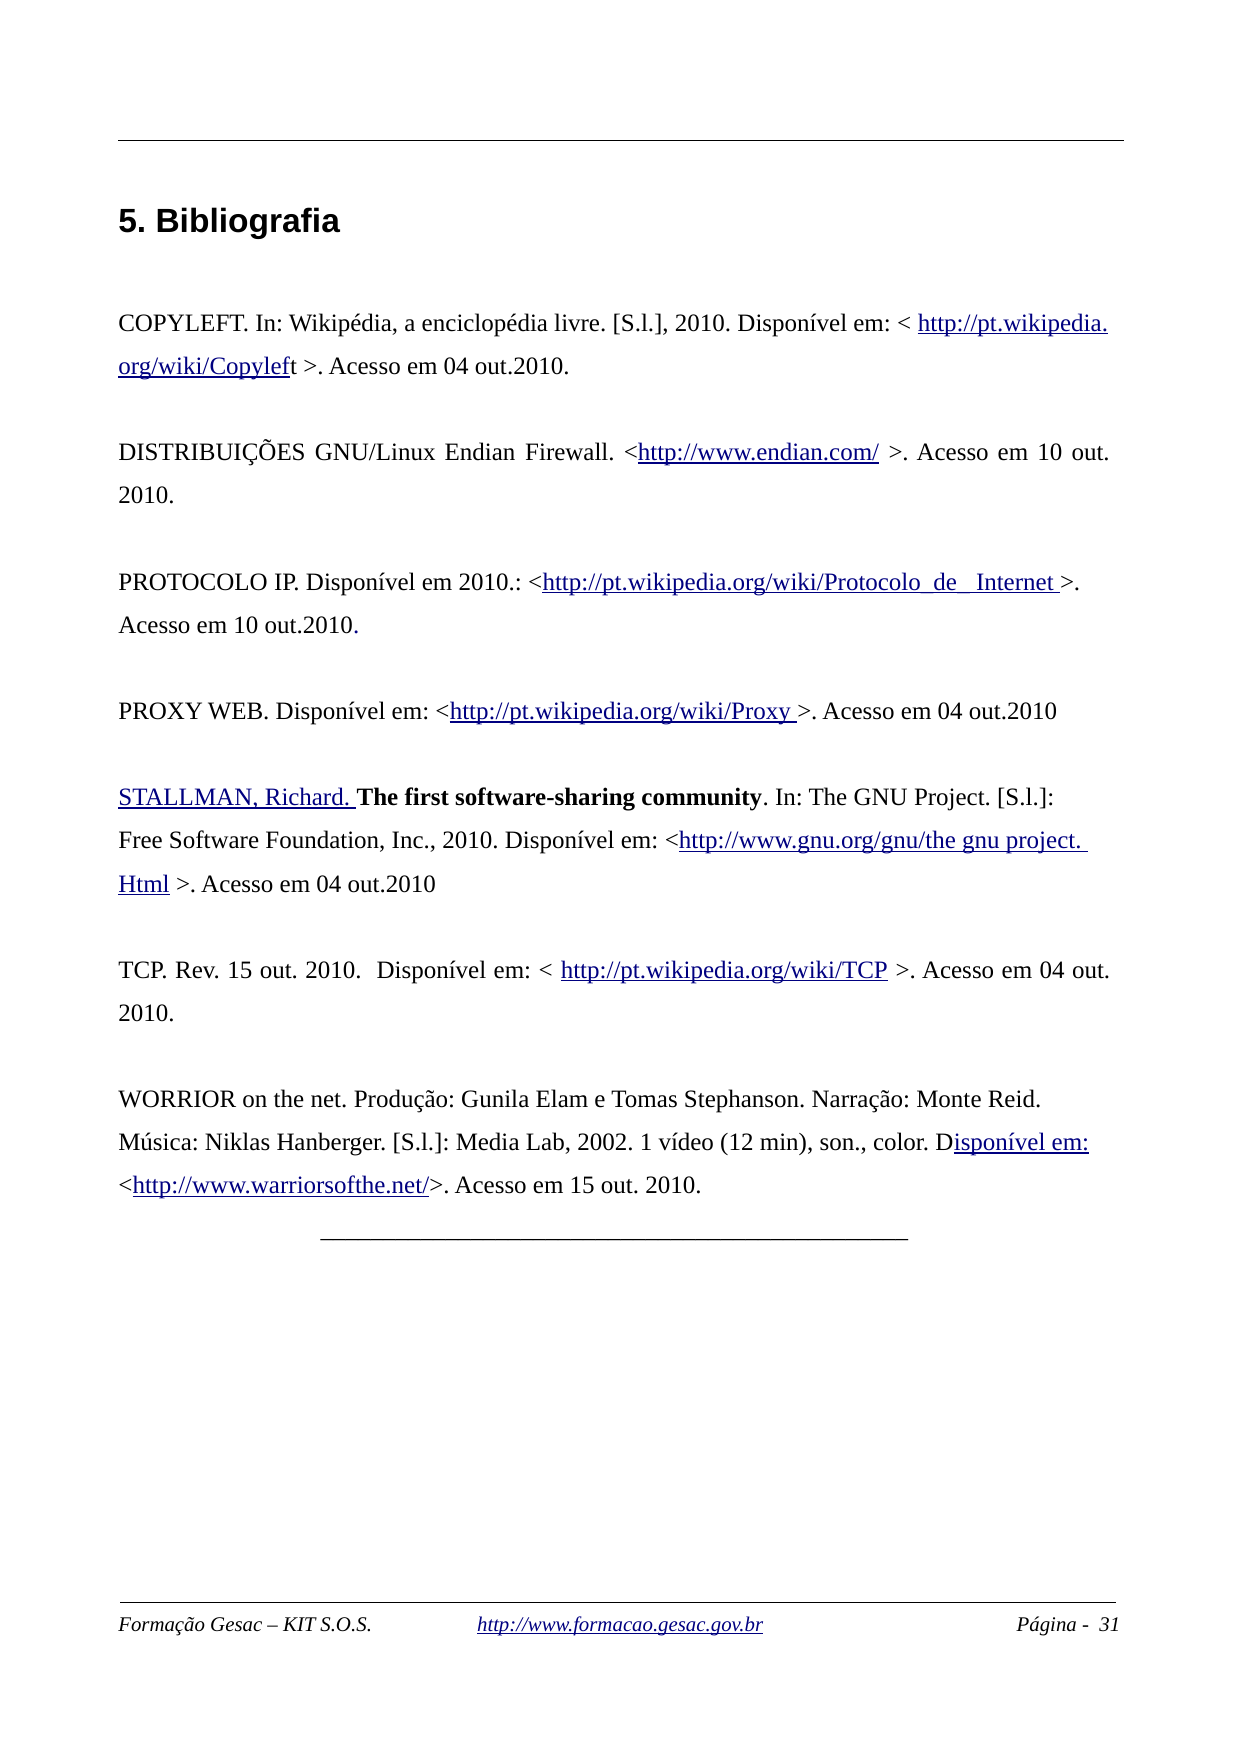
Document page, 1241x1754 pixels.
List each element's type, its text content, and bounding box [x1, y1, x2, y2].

text PROXY WEB. Disponível em: <http://pt.wikipedia.org/wiki/Proxy >. Acesso em 04 out.2010 [118, 696, 1110, 725]
text TCP. Rev. 15 out. 2010. Disponível em: < http://pt.wikipedia.org/wiki/TCP >. Acesso em 04 out. 2010. [118, 955, 1110, 1027]
text COPYLEFT. In: Wikipédia, a enciclopédia livre. [S.l.], 2010. Disponível em: < http://pt.wikipedia. org/wiki/Copyleft >. Acesso em 04 out.2010. [118, 308, 1110, 380]
list _______________________________________________ [118, 1214, 1110, 1242]
subtitle 5. Bibliografia [118, 201, 1122, 240]
text STALLMAN, Richard. The first software-sharing community. In: The GNU Project. [S.l.]: Free Software Foundation, Inc., 2010. Disponível em: <http://www.gnu.org/gnu/the gnu project. Html >. Acesso em 04 out.2010 [118, 782, 1110, 897]
text WORRIOR on the net. Produção: Gunila Elam e Tomas Stephanson. Narração: Monte Reid. Música: Niklas Hanberger. [S.l.]: Media Lab, 2002. 1 vídeo (12 min), son., color. Disponível em: <http://www.warriorsofthe.net/>. Acesso em 15 out. 2010. [118, 1084, 1110, 1199]
text DISTRIBUIÇÕES GNU/Linux Endian Firewall. <http://www.endian.com/ >. Acesso em 10 out. 2010. [118, 437, 1110, 509]
text PROTOCOLO IP. Disponível em 2010.: <http://pt.wikipedia.org/wiki/Protocolo_de_ Internet >. Acesso em 10 out.2010. [118, 567, 1110, 639]
